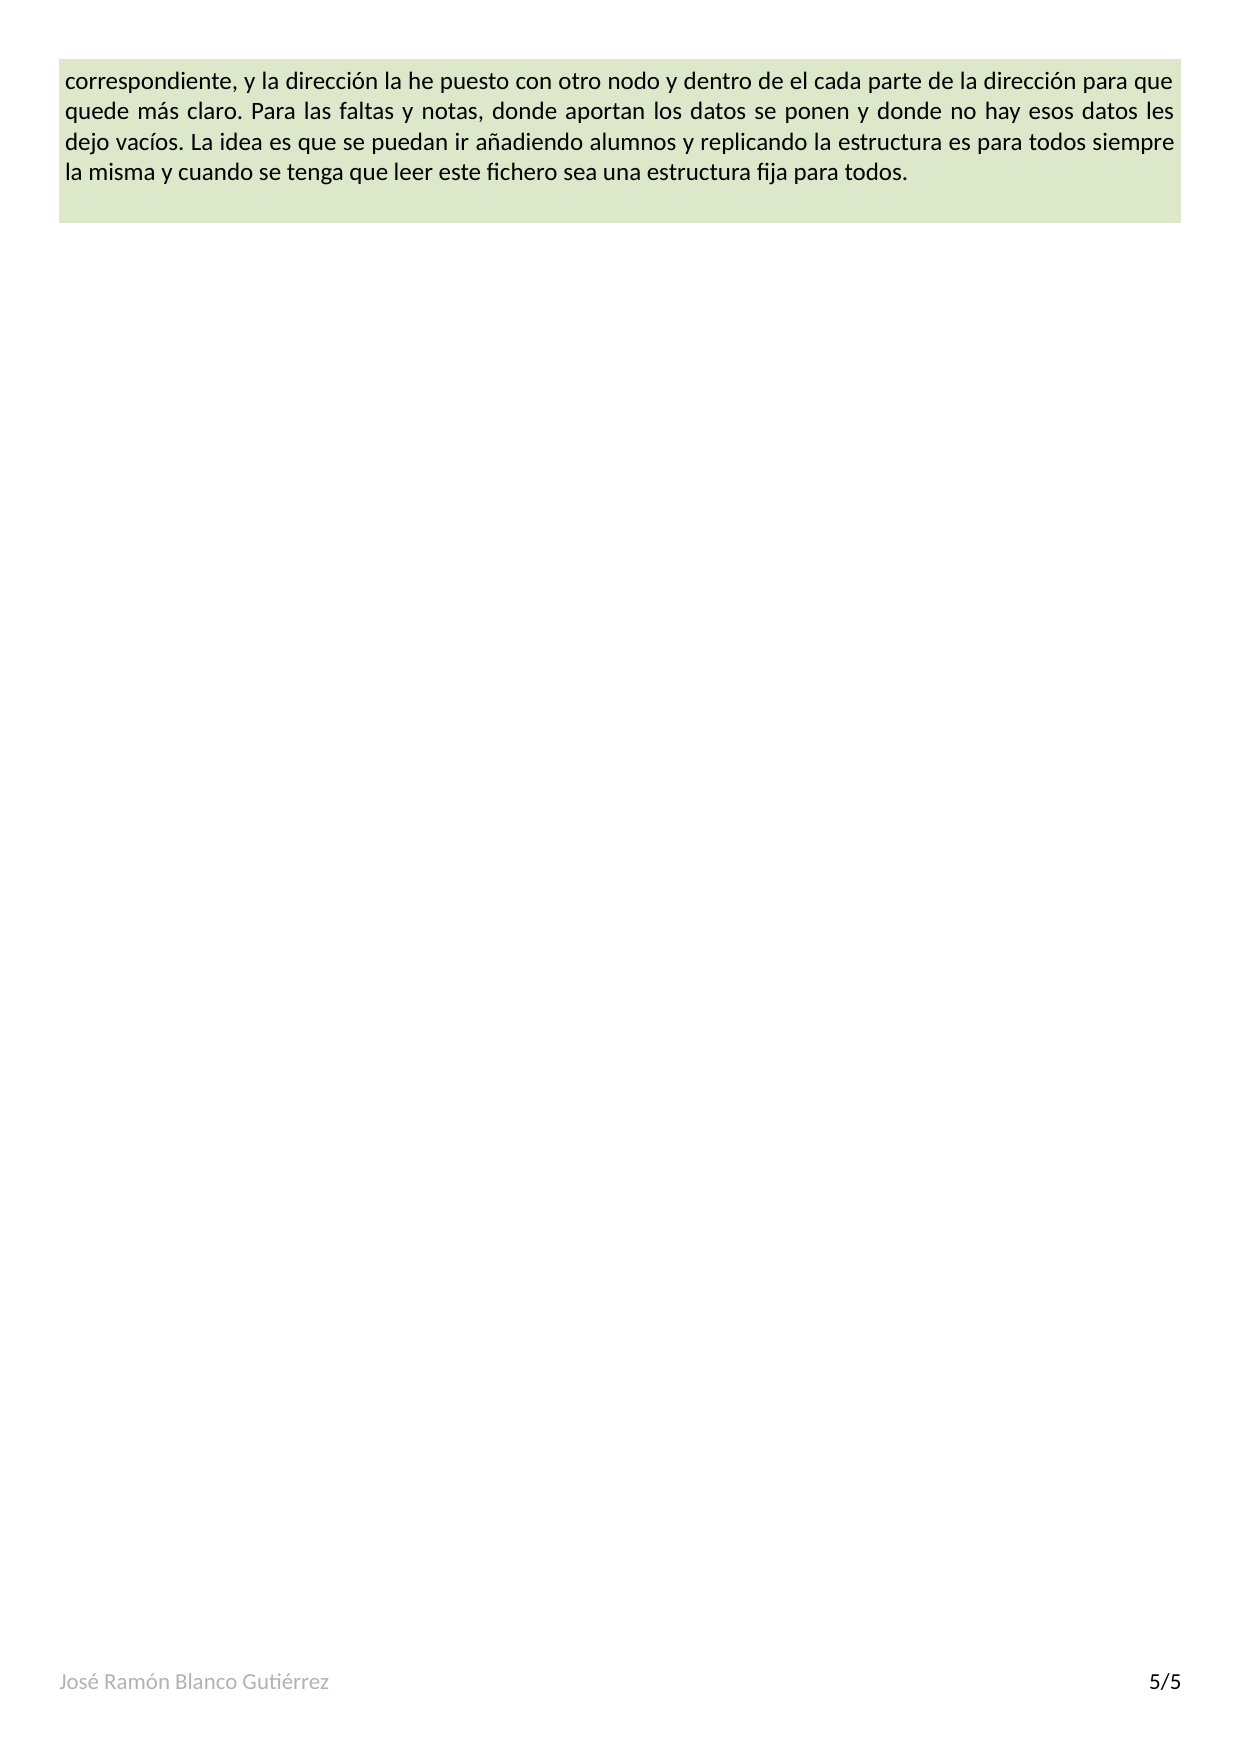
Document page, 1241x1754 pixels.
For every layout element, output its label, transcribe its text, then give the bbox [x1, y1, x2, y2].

table_cell correspondiente, y la dirección la he puesto con otro nodo y dentro de el cada parte de la dirección para que quede más claro. Para las faltas y notas, donde aportan los datos se ponen y donde no hay esos datos les dejo vacíos. La idea es que se puedan ir añadiendo alumnos y replicando la estructura es para todos siempre la misma y cuando se tenga que leer este fichero sea una estructura fija para todos. [59, 59, 1181, 223]
